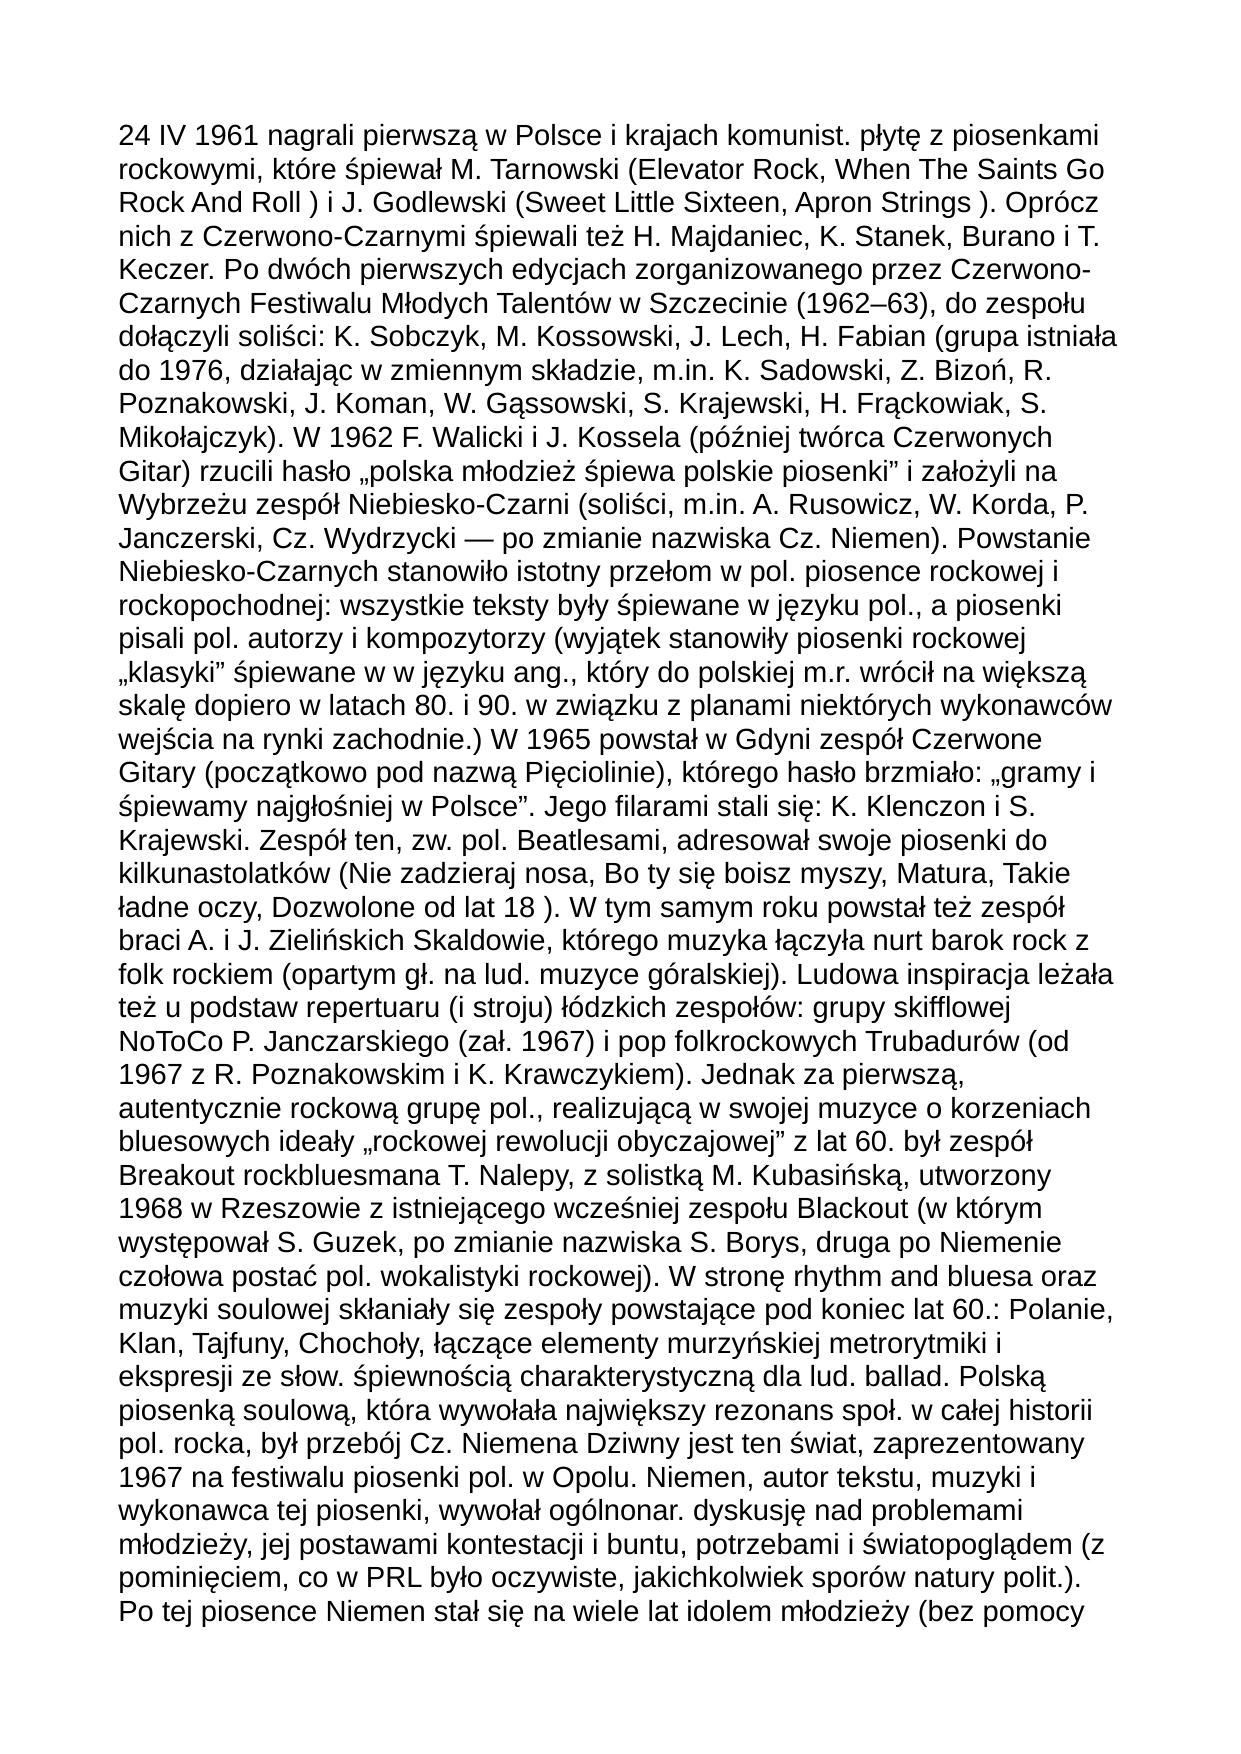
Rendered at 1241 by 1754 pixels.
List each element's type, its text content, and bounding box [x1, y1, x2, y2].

text 24 IV 1961 nagrali pierwszą w Polsce i krajach komunist. płytę z piosenkami rockowymi, które śpiewał M. Tarnowski (Elevator Rock, When The Saints Go Rock And Roll ) i J. Godlewski (Sweet Little Sixteen, Apron Strings ). Oprócz nich z Czerwono-Czarnymi śpiewali też H. Majdaniec, K. Stanek, Burano i T. Keczer. Po dwóch pierwszych edycjach zorganizowanego przez Czerwono-Czarnych Festiwalu Młodych Talentów w Szczecinie (1962–63), do zespołu dołączyli soliści: K. Sobczyk, M. Kossowski, J. Lech, H. Fabian (grupa istniała do 1976, działając w zmiennym składzie, m.in. K. Sadowski, Z. Bizoń, R. Poznakowski, J. Koman, W. Gąssowski, S. Krajewski, H. Frąckowiak, S. Mikołajczyk). W 1962 F. Walicki i J. Kossela (później twórca Czerwonych Gitar) rzucili hasło „polska młodzież śpiewa polskie piosenki” i założyli na Wybrzeżu zespół Niebiesko-Czarni (soliści, m.in. A. Rusowicz, W. Korda, P. Janczerski, Cz. Wydrzycki — po zmianie nazwiska Cz. Niemen). Powstanie Niebiesko-Czarnych stanowiło istotny przełom w pol. piosence rockowej i rockopochodnej: wszystkie teksty były śpiewane w języku pol., a piosenki pisali pol. autorzy i kompozytorzy (wyjątek stanowiły piosenki rockowej „klasyki” śpiewane w w języku ang., który do polskiej m.r. wrócił na większą skalę dopiero w latach 80. i 90. w związku z planami niektórych wykonawców wejścia na rynki zachodnie.) W 1965 powstał w Gdyni zespół Czerwone Gitary (początkowo pod nazwą Pięciolinie), którego hasło brzmiało: „gramy i śpiewamy najgłośniej w Polsce”. Jego filarami stali się: K. Klenczon i S. Krajewski. Zespół ten, zw. pol. Beatlesami, adresował swoje piosenki do kilkunastolatków (Nie zadzieraj nosa, Bo ty się boisz myszy, Matura, Takie ładne oczy, Dozwolone od lat 18 ). W tym samym roku powstał też zespół braci A. i J. Zielińskich Skaldowie, którego muzyka łączyła nurt barok rock z folk rockiem (opartym gł. na lud. muzyce góralskiej). Ludowa inspiracja leżała też u podstaw repertuaru (i stroju) łódzkich zespołów: grupy skifflowej NoToCo P. Janczarskiego (zał. 1967) i pop folkrockowych Trubadurów (od 1967 z R. Poznakowskim i K. Krawczykiem). Jednak za pierwszą, autentycznie rockową grupę pol., realizującą w swojej muzyce o korzeniach bluesowych ideały „rockowej rewolucji obyczajowej” z lat 60. był zespół Breakout rockbluesmana T. Nalepy, z solistką M. Kubasińską, utworzony 1968 w Rzeszowie z istniejącego wcześniej zespołu Blackout (w którym występował S. Guzek, po zmianie nazwiska S. Borys, druga po Niemenie czołowa postać pol. wokalistyki rockowej). W stronę rhythm and bluesa oraz muzyki soulowej skłaniały się zespoły powstające pod koniec lat 60.: Polanie, Klan, Tajfuny, Chochoły, łączące elementy murzyńskiej metrorytmiki i ekspresji ze słow. śpiewnością charakterystyczną dla lud. ballad. Polską piosenką soulową, która wywołała największy rezonans społ. w całej historii pol. rocka, był przebój Cz. Niemena Dziwny jest ten świat, zaprezentowany 1967 na festiwalu piosenki pol. w Opolu. Niemen, autor tekstu, muzyki i wykonawca tej piosenki, wywołał ogólnonar. dyskusję nad problemami młodzieży, jej postawami kontestacji i buntu, potrzebami i światopoglądem (z pominięciem, co w PRL było oczywiste, jakichkolwiek sporów natury polit.). Po tej piosence Niemen stał się na wiele lat idolem młodzieży (bez pomocy [118, 118, 1122, 1627]
